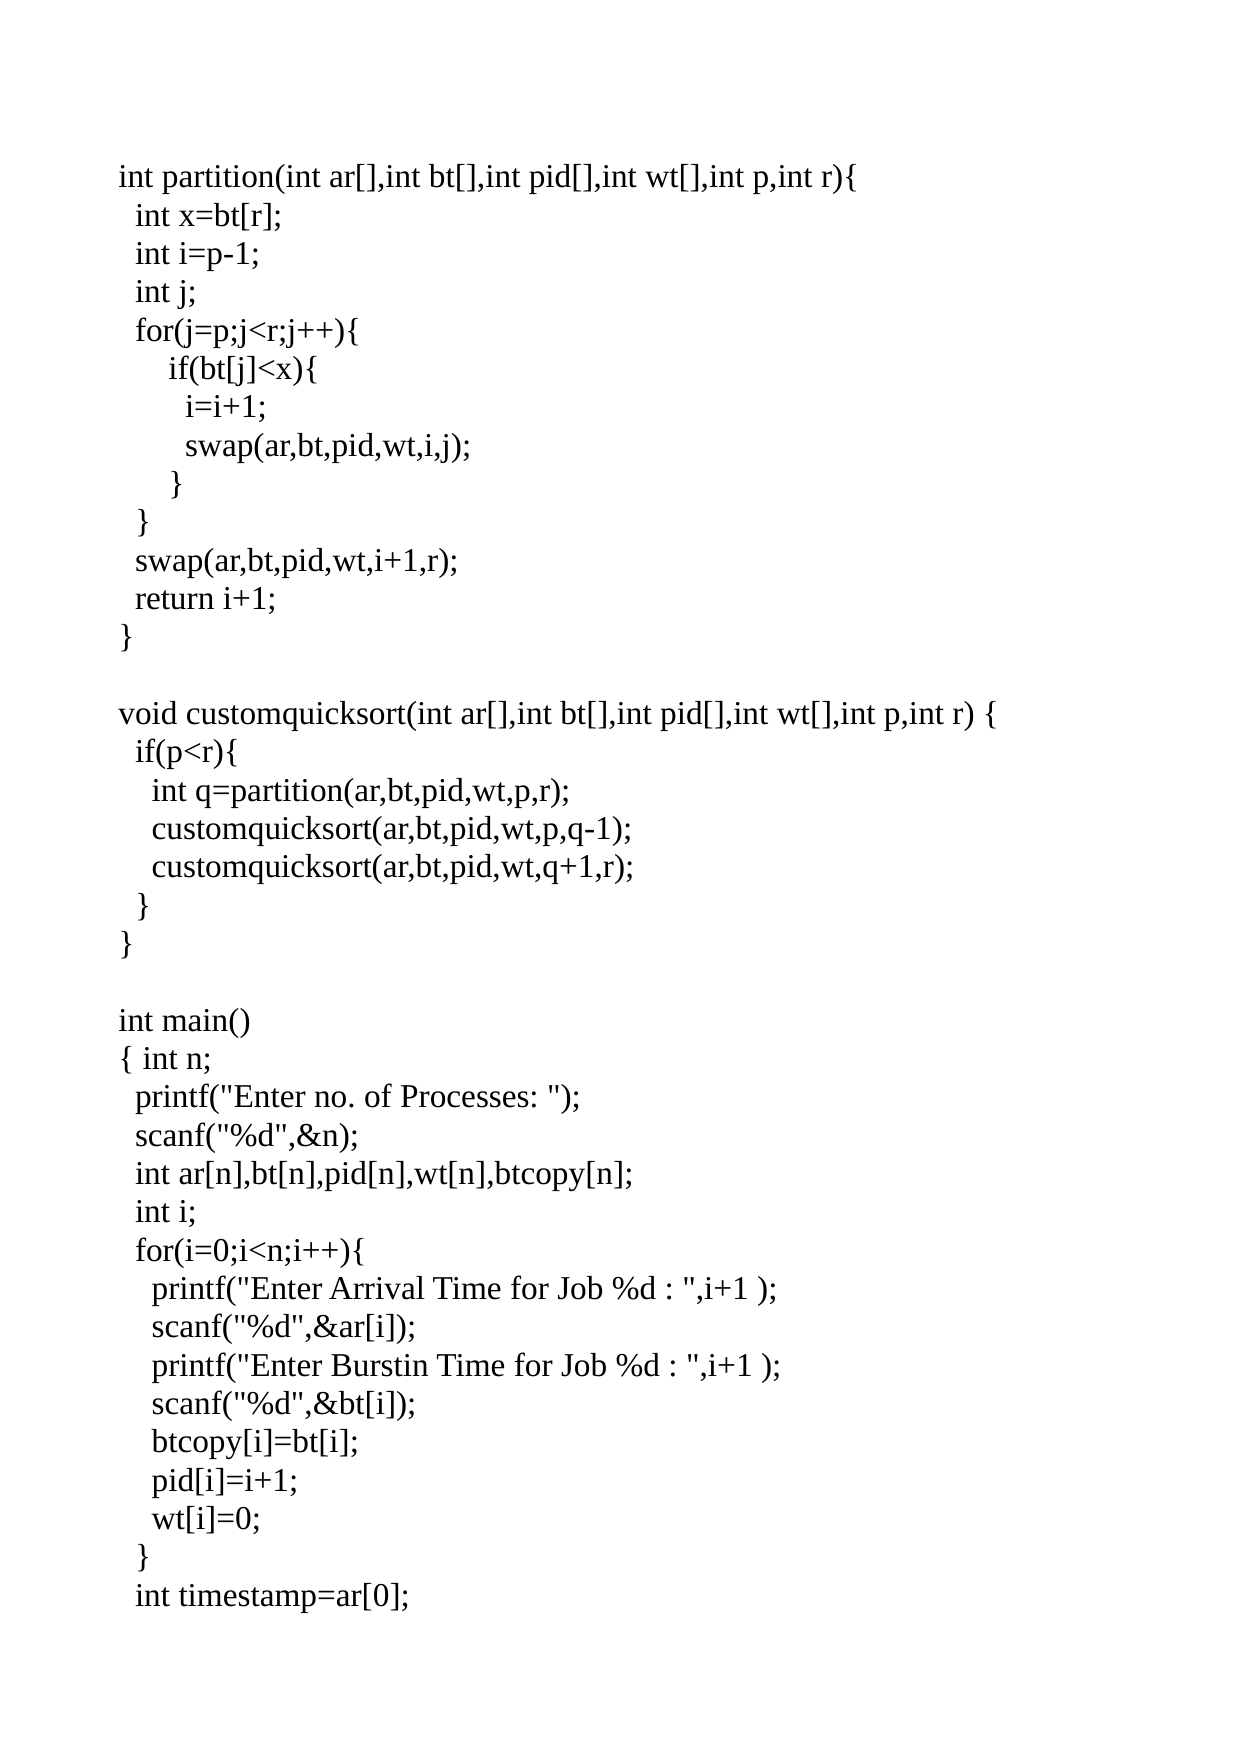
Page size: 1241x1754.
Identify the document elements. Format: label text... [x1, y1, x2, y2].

text void customquicksort(int ar[],int bt[],int pid[],int wt[],int p,int r) { [118, 693, 1122, 731]
text printf("Enter no. of Processes: "); [118, 1076, 1122, 1115]
text int i=p-1; [118, 233, 1122, 271]
text i=i+1; [118, 386, 1122, 425]
text customquicksort(ar,bt,pid,wt,p,q-1); [118, 808, 1122, 846]
text customquicksort(ar,bt,pid,wt,q+1,r); [118, 846, 1122, 885]
text int j; [118, 271, 1122, 310]
text scanf("%d",&n); [118, 1115, 1122, 1153]
text } [118, 923, 1122, 961]
text pid[i]=i+1; [118, 1460, 1122, 1498]
text scanf("%d",&bt[i]); [118, 1383, 1122, 1421]
text swap(ar,bt,pid,wt,i+1,r); [118, 540, 1122, 578]
text return i+1; [118, 578, 1122, 616]
text int main() [118, 1000, 1122, 1038]
text printf("Enter Arrival Time for Job %d : ",i+1 ); [118, 1268, 1122, 1306]
text printf("Enter Burstin Time for Job %d : ",i+1 ); [118, 1345, 1122, 1383]
text int timestamp=ar[0]; [118, 1575, 1122, 1613]
text int ar[n],bt[n],pid[n],wt[n],btcopy[n]; [118, 1153, 1122, 1191]
text if(p<r){ [118, 731, 1122, 770]
text { int n; [118, 1038, 1122, 1076]
text for(i=0;i<n;i++){ [118, 1230, 1122, 1268]
text for(j=p;j<r;j++){ [118, 310, 1122, 348]
text scanf("%d",&ar[i]); [118, 1306, 1122, 1345]
text } [118, 885, 1122, 923]
text } [118, 463, 1122, 501]
text int x=bt[r]; [118, 195, 1122, 233]
text } [118, 616, 1122, 655]
text int i; [118, 1191, 1122, 1230]
text btcopy[i]=bt[i]; [118, 1421, 1122, 1460]
text if(bt[j]<x){ [118, 348, 1122, 386]
text int partition(int ar[],int bt[],int pid[],int wt[],int p,int r){ [118, 156, 1122, 195]
text swap(ar,bt,pid,wt,i,j); [118, 425, 1122, 463]
text wt[i]=0; [118, 1498, 1122, 1536]
text int q=partition(ar,bt,pid,wt,p,r); [118, 770, 1122, 808]
text } [118, 501, 1122, 540]
text } [118, 1536, 1122, 1575]
